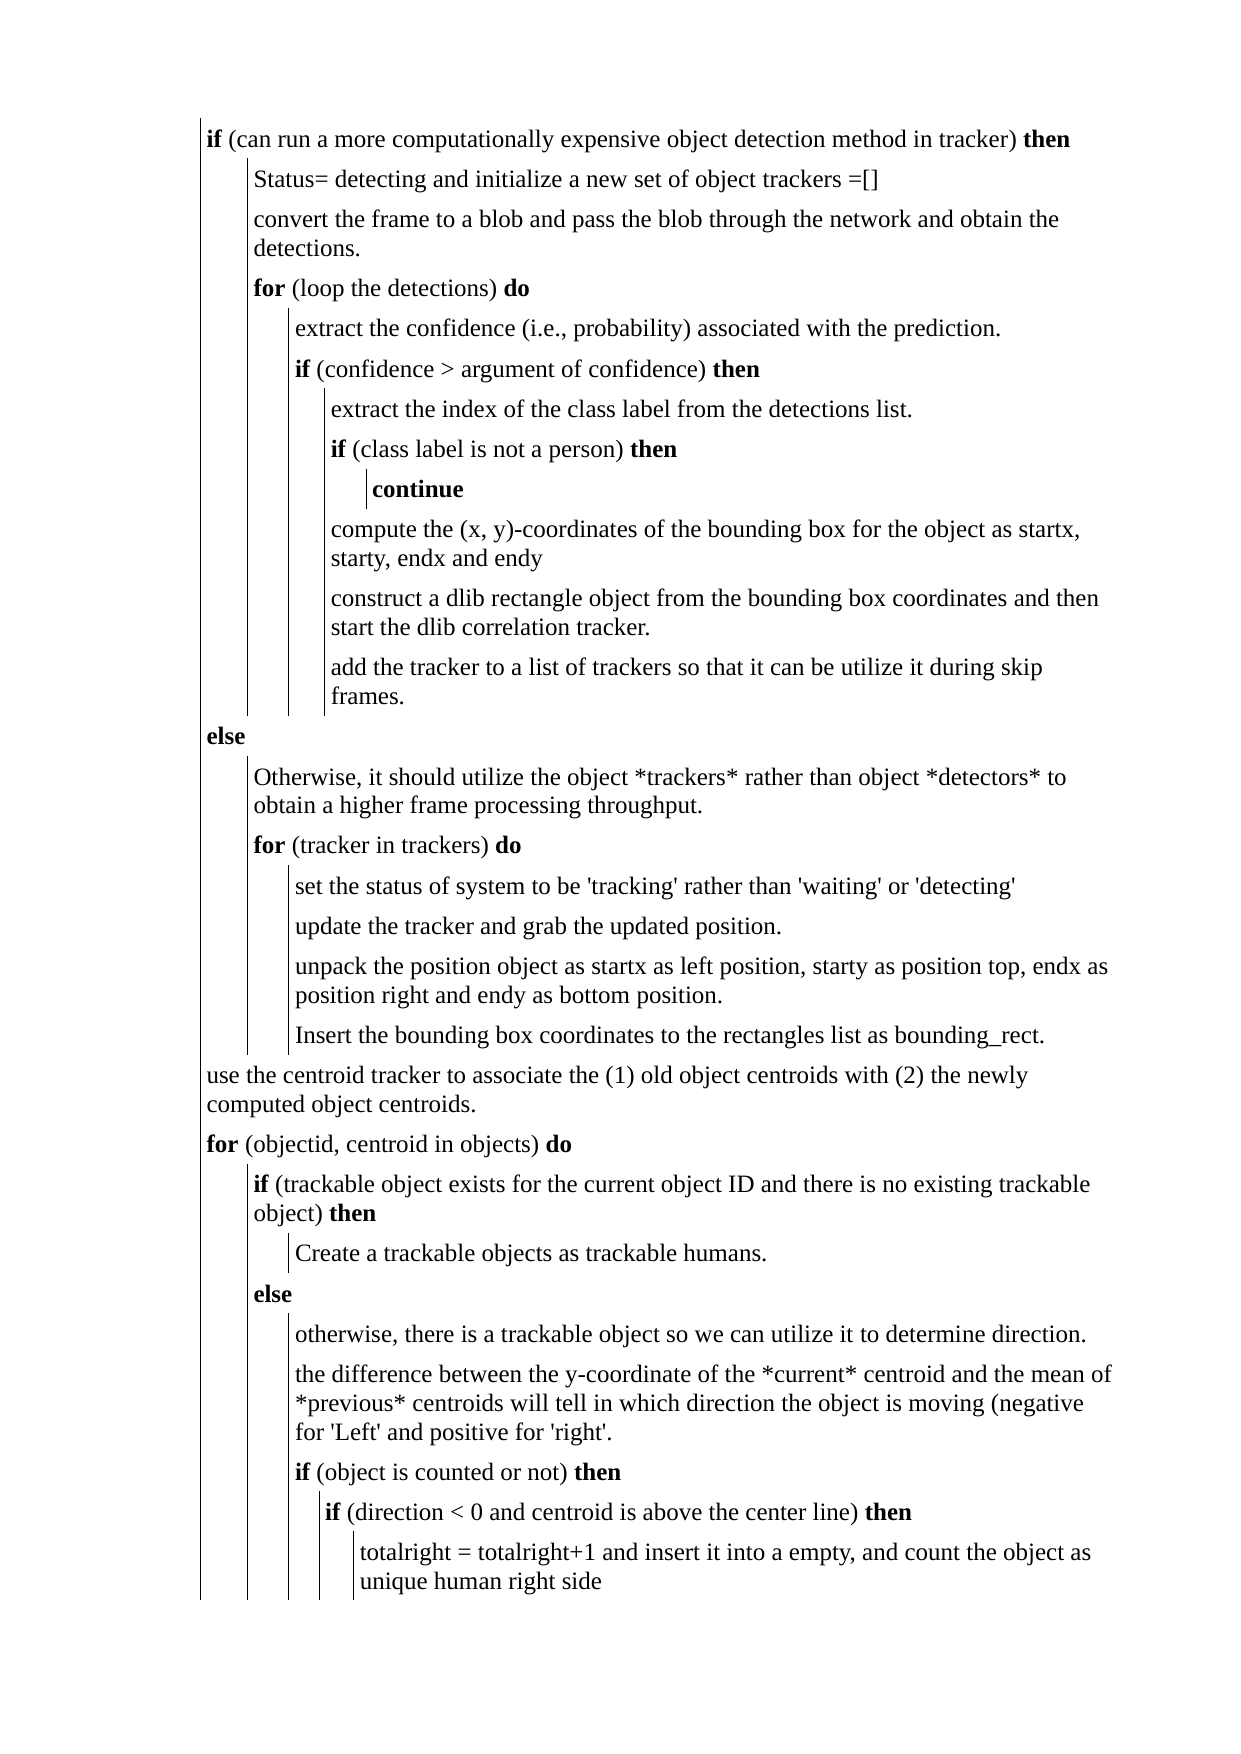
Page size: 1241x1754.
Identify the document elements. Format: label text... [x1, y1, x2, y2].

table_cell [118, 1124, 165, 1164]
table_cell [165, 268, 200, 308]
table_cell [201, 348, 247, 388]
table_cell [201, 1313, 247, 1353]
table_cell for (loop the detections) do [248, 268, 1122, 308]
table_cell [289, 1491, 319, 1531]
table_cell [201, 756, 247, 825]
table_cell [289, 647, 324, 716]
table_cell [165, 1531, 200, 1600]
table_cell if (can run a more computationally expensive object detection method in tracker) then [201, 118, 1122, 158]
table_cell [118, 509, 165, 578]
table_cell [165, 945, 200, 1014]
table_cell [118, 716, 165, 756]
table_cell [248, 1313, 288, 1353]
table_cell [118, 158, 165, 198]
table_cell [165, 1491, 200, 1531]
table_cell [118, 308, 165, 348]
table_cell [165, 905, 200, 945]
table_cell [201, 945, 247, 1014]
table_cell compute the (x, y)-coordinates of the bounding box for the object as startx, starty, endx and endy [325, 509, 1122, 578]
table_cell use the centroid tracker to associate the (1) old object centroids with (2) the newly computed object centroids. [201, 1055, 1122, 1123]
table_cell [165, 509, 200, 578]
table_cell [118, 388, 165, 428]
table_cell [201, 647, 247, 716]
table_cell [165, 1233, 200, 1273]
table_cell [118, 118, 165, 158]
table_cell [248, 1014, 288, 1054]
table_cell [201, 1491, 247, 1531]
table_cell [118, 865, 165, 905]
table_cell [201, 158, 247, 198]
table_cell extract the index of the class label from the detections list. [325, 388, 1122, 428]
table_cell [289, 509, 324, 578]
table_cell if (confidence > argument of confidence) then [289, 348, 1122, 388]
table_cell [165, 308, 200, 348]
table_cell Otherwise, it should utilize the object *trackers* rather than object *detectors* to obtain a higher frame processing throughput. [248, 756, 1122, 825]
table_cell [165, 199, 200, 267]
table_cell [165, 118, 200, 158]
table_cell [201, 1164, 247, 1233]
table_cell [165, 1164, 200, 1233]
table_cell [118, 945, 165, 1014]
table_cell [118, 1233, 165, 1273]
table_cell if (class label is not a person) then [325, 428, 1122, 468]
table_cell continue [367, 469, 1122, 509]
table_cell [118, 469, 165, 509]
table_cell [118, 647, 165, 716]
table_cell else [201, 716, 1122, 756]
table_cell [248, 865, 288, 905]
table_cell [118, 905, 165, 945]
table_cell [289, 388, 324, 428]
table_cell [118, 1451, 165, 1491]
table_cell [165, 1273, 200, 1313]
table_cell [165, 1313, 200, 1353]
table_cell convert the frame to a blob and pass the blob through the network and obtain the detections. [248, 199, 1122, 267]
table_cell if (trackable object exists for the current object ID and there is no existing trackable object) then [248, 1164, 1122, 1233]
table_cell [118, 348, 165, 388]
table_cell [165, 1055, 200, 1123]
table_cell unpack the position object as startx as left position, starty as position top, endx as position right and endy as bottom position. [289, 945, 1122, 1014]
table_cell [248, 348, 288, 388]
table_cell if (direction < 0 and centroid is above the center line) then [320, 1491, 1122, 1531]
table_cell [201, 1353, 247, 1451]
table_cell [118, 1055, 165, 1123]
table_cell [201, 199, 247, 267]
table_cell [248, 1531, 288, 1600]
table_cell add the tracker to a list of trackers so that it can be utilize it during skip frames. [325, 647, 1122, 716]
table_cell [165, 865, 200, 905]
table_cell [165, 756, 200, 825]
table_cell [201, 578, 247, 647]
table_cell [118, 1313, 165, 1353]
table_cell [248, 469, 288, 509]
table_cell [248, 578, 288, 647]
table_cell [201, 825, 247, 865]
table_cell [201, 1233, 247, 1273]
table_cell [165, 1014, 200, 1054]
table_cell [248, 647, 288, 716]
table_cell [118, 825, 165, 865]
table_cell [201, 1014, 247, 1054]
table_cell [325, 469, 366, 509]
table_cell extract the confidence (i.e., probability) associated with the prediction. [289, 308, 1122, 348]
table_cell [165, 469, 200, 509]
table_cell [165, 1353, 200, 1451]
table_cell [248, 388, 288, 428]
table_cell [201, 268, 247, 308]
table_cell [248, 1491, 288, 1531]
table_cell [248, 945, 288, 1014]
table_cell [201, 509, 247, 578]
table_cell for (objectid, centroid in objects) do [201, 1124, 1122, 1164]
table_cell [201, 1273, 247, 1313]
table_cell totalright = totalright+1 and insert it into a empty, and count the object as unique human right side [354, 1531, 1122, 1600]
table_cell [165, 1124, 200, 1164]
table_cell [118, 756, 165, 825]
table_cell [118, 1014, 165, 1054]
table_cell [165, 578, 200, 647]
table_cell [248, 905, 288, 945]
table_cell [248, 428, 288, 468]
table_cell construct a dlib rectangle object from the bounding box coordinates and then start the dlib correlation tracker. [325, 578, 1122, 647]
table_cell [118, 199, 165, 267]
table_cell set the status of system to be 'tracking' rather than 'waiting' or 'detecting' [289, 865, 1122, 905]
table_cell [165, 716, 200, 756]
table_cell [248, 1353, 288, 1451]
table_cell [165, 158, 200, 198]
table_cell [248, 509, 288, 578]
table_cell [118, 1491, 165, 1531]
table_cell [118, 428, 165, 468]
table_cell Insert the bounding box coordinates to the rectangles list as bounding_rect. [289, 1014, 1122, 1054]
table_cell [118, 1164, 165, 1233]
table_cell [165, 428, 200, 468]
table_cell [165, 647, 200, 716]
table_cell [289, 428, 324, 468]
table_cell [118, 268, 165, 308]
table_cell [165, 825, 200, 865]
table_cell [289, 469, 324, 509]
table_cell [201, 469, 247, 509]
table_cell [248, 308, 288, 348]
table_cell [248, 1233, 288, 1273]
table_cell [165, 1451, 200, 1491]
table_cell else [248, 1273, 1122, 1313]
table_cell [289, 578, 324, 647]
table_cell [320, 1531, 353, 1600]
table_cell [118, 1273, 165, 1313]
table_cell [201, 1531, 247, 1600]
table_cell [201, 308, 247, 348]
table_cell the difference between the y-coordinate of the *current* centroid and the mean of *previous* centroids will tell in which direction the object is moving (negative for 'Left' and positive for 'right'. [289, 1353, 1122, 1451]
table_cell [118, 1531, 165, 1600]
table_cell if (object is counted or not) then [289, 1451, 1122, 1491]
table_cell for (tracker in trackers) do [248, 825, 1122, 865]
table_cell [118, 1353, 165, 1451]
table_cell [165, 388, 200, 428]
table_cell [201, 388, 247, 428]
table_cell [201, 905, 247, 945]
table_cell Create a trackable objects as trackable humans. [289, 1233, 1122, 1273]
table_cell [201, 865, 247, 905]
table_cell update the tracker and grab the updated position. [289, 905, 1122, 945]
table_cell [248, 1451, 288, 1491]
table_cell otherwise, there is a trackable object so we can utilize it to determine direction. [289, 1313, 1122, 1353]
table_cell [118, 578, 165, 647]
table_cell [165, 348, 200, 388]
table_cell [289, 1531, 319, 1600]
table_cell Status= detecting and initialize a new set of object trackers =[] [248, 158, 1122, 198]
table_cell [201, 428, 247, 468]
table_cell [201, 1451, 247, 1491]
